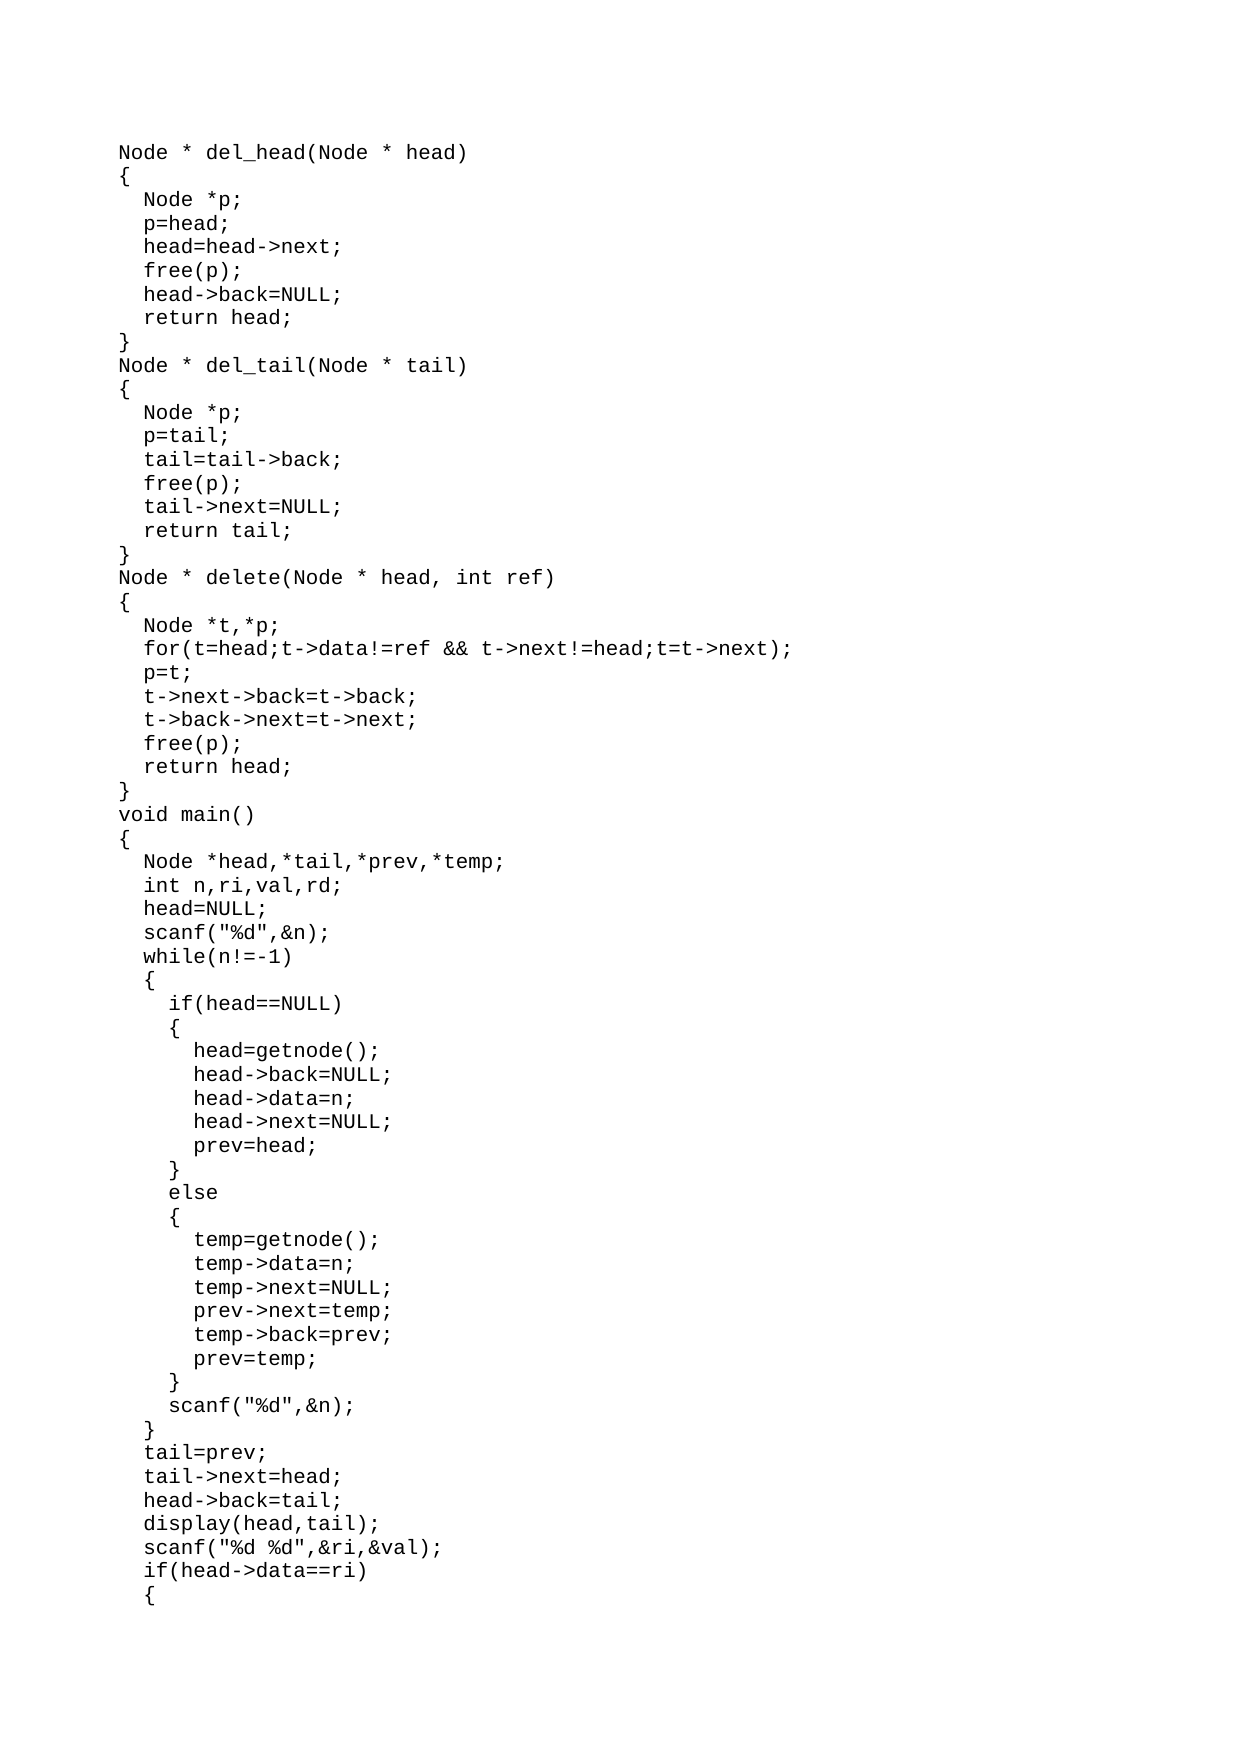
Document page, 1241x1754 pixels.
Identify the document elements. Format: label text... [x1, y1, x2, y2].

text Node * del_head(Node * head) [118, 142, 1122, 165]
text while(n!=-1) [118, 946, 1122, 969]
text temp=getnode(); [118, 1229, 1122, 1253]
text Node *p; [118, 402, 1122, 426]
text head->back=NULL; [118, 284, 1122, 307]
text } [118, 780, 1122, 804]
text return head; [118, 307, 1122, 331]
text int n,ri,val,rd; [118, 875, 1122, 898]
text head->back=tail; [118, 1489, 1122, 1513]
text free(p); [118, 473, 1122, 496]
text } [118, 1419, 1122, 1442]
text p=tail; [118, 426, 1122, 449]
text scanf("%d",&n); [118, 1395, 1122, 1419]
text { [118, 1017, 1122, 1040]
text return head; [118, 757, 1122, 780]
text scanf("%d",&n); [118, 922, 1122, 946]
text { [118, 827, 1122, 851]
text prev=head; [118, 1135, 1122, 1158]
text } [118, 544, 1122, 567]
text Node * delete(Node * head, int ref) [118, 567, 1122, 591]
text tail->next=head; [118, 1466, 1122, 1489]
text } [118, 331, 1122, 354]
text head=getnode(); [118, 1040, 1122, 1064]
text { [118, 591, 1122, 615]
text temp->next=NULL; [118, 1277, 1122, 1300]
text Node *t,*p; [118, 615, 1122, 638]
text head=head->next; [118, 236, 1122, 260]
text head->next=NULL; [118, 1111, 1122, 1135]
text prev=temp; [118, 1348, 1122, 1371]
text prev->next=temp; [118, 1300, 1122, 1324]
text if(head->data==ri) [118, 1561, 1122, 1584]
text Node *head,*tail,*prev,*temp; [118, 851, 1122, 875]
text { [118, 378, 1122, 402]
text Node *p; [118, 189, 1122, 213]
text p=t; [118, 662, 1122, 686]
text } [118, 1371, 1122, 1395]
text if(head==NULL) [118, 993, 1122, 1017]
text void main() [118, 804, 1122, 827]
text tail=prev; [118, 1442, 1122, 1466]
text { [118, 165, 1122, 189]
text } [118, 1158, 1122, 1182]
text display(head,tail); [118, 1513, 1122, 1537]
text p=head; [118, 213, 1122, 236]
text { [118, 969, 1122, 993]
text for(t=head;t->data!=ref && t->next!=head;t=t->next); [118, 638, 1122, 662]
text Node * del_tail(Node * tail) [118, 354, 1122, 378]
text t->next->back=t->back; [118, 686, 1122, 709]
text temp->data=n; [118, 1253, 1122, 1277]
text head->data=n; [118, 1088, 1122, 1111]
text else [118, 1182, 1122, 1206]
text { [118, 1206, 1122, 1229]
text tail=tail->back; [118, 449, 1122, 473]
text { [118, 1584, 1122, 1608]
text scanf("%d %d",&ri,&val); [118, 1537, 1122, 1561]
text t->back->next=t->next; [118, 709, 1122, 733]
text free(p); [118, 733, 1122, 757]
text temp->back=prev; [118, 1324, 1122, 1348]
text return tail; [118, 520, 1122, 544]
text tail->next=NULL; [118, 496, 1122, 520]
text free(p); [118, 260, 1122, 284]
text head=NULL; [118, 898, 1122, 922]
text head->back=NULL; [118, 1064, 1122, 1088]
